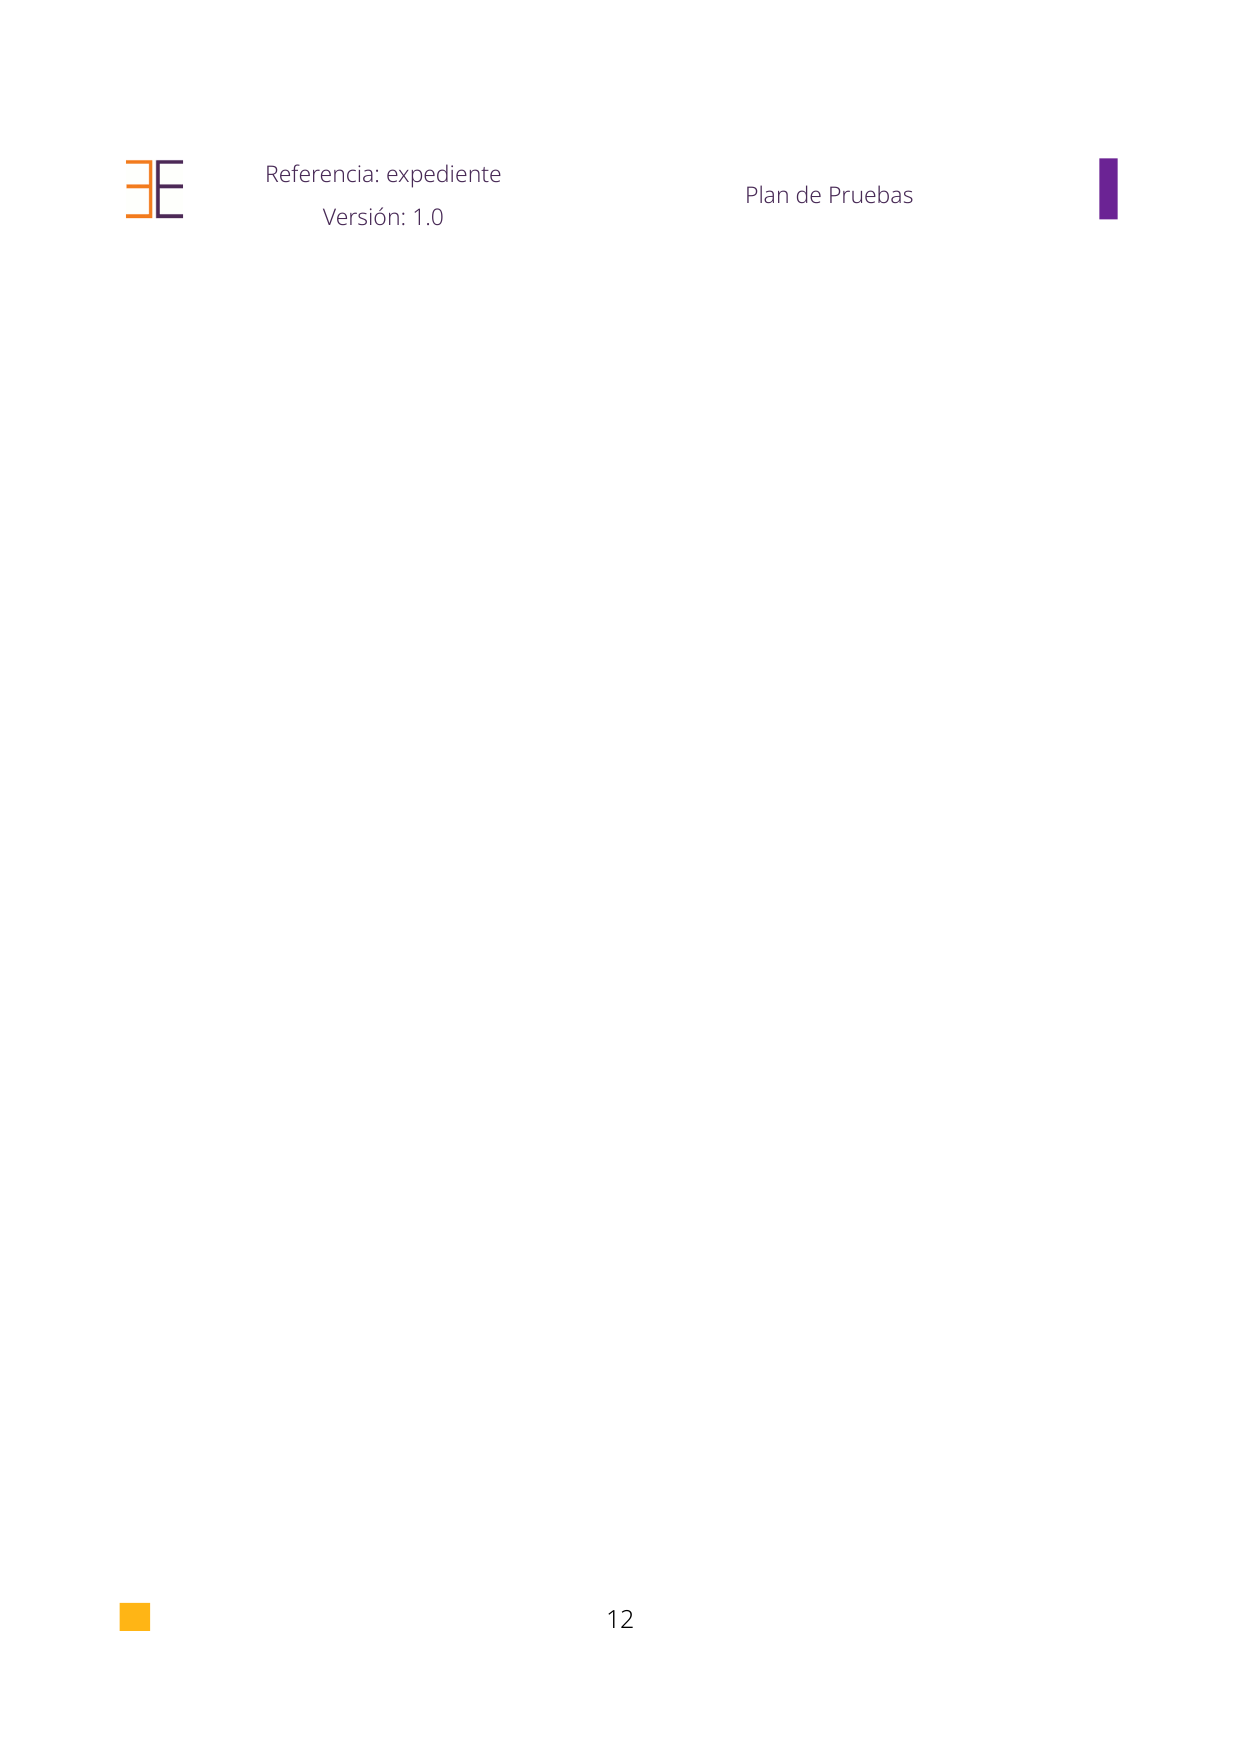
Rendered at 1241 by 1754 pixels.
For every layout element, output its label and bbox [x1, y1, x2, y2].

picture [125, 159, 184, 219]
